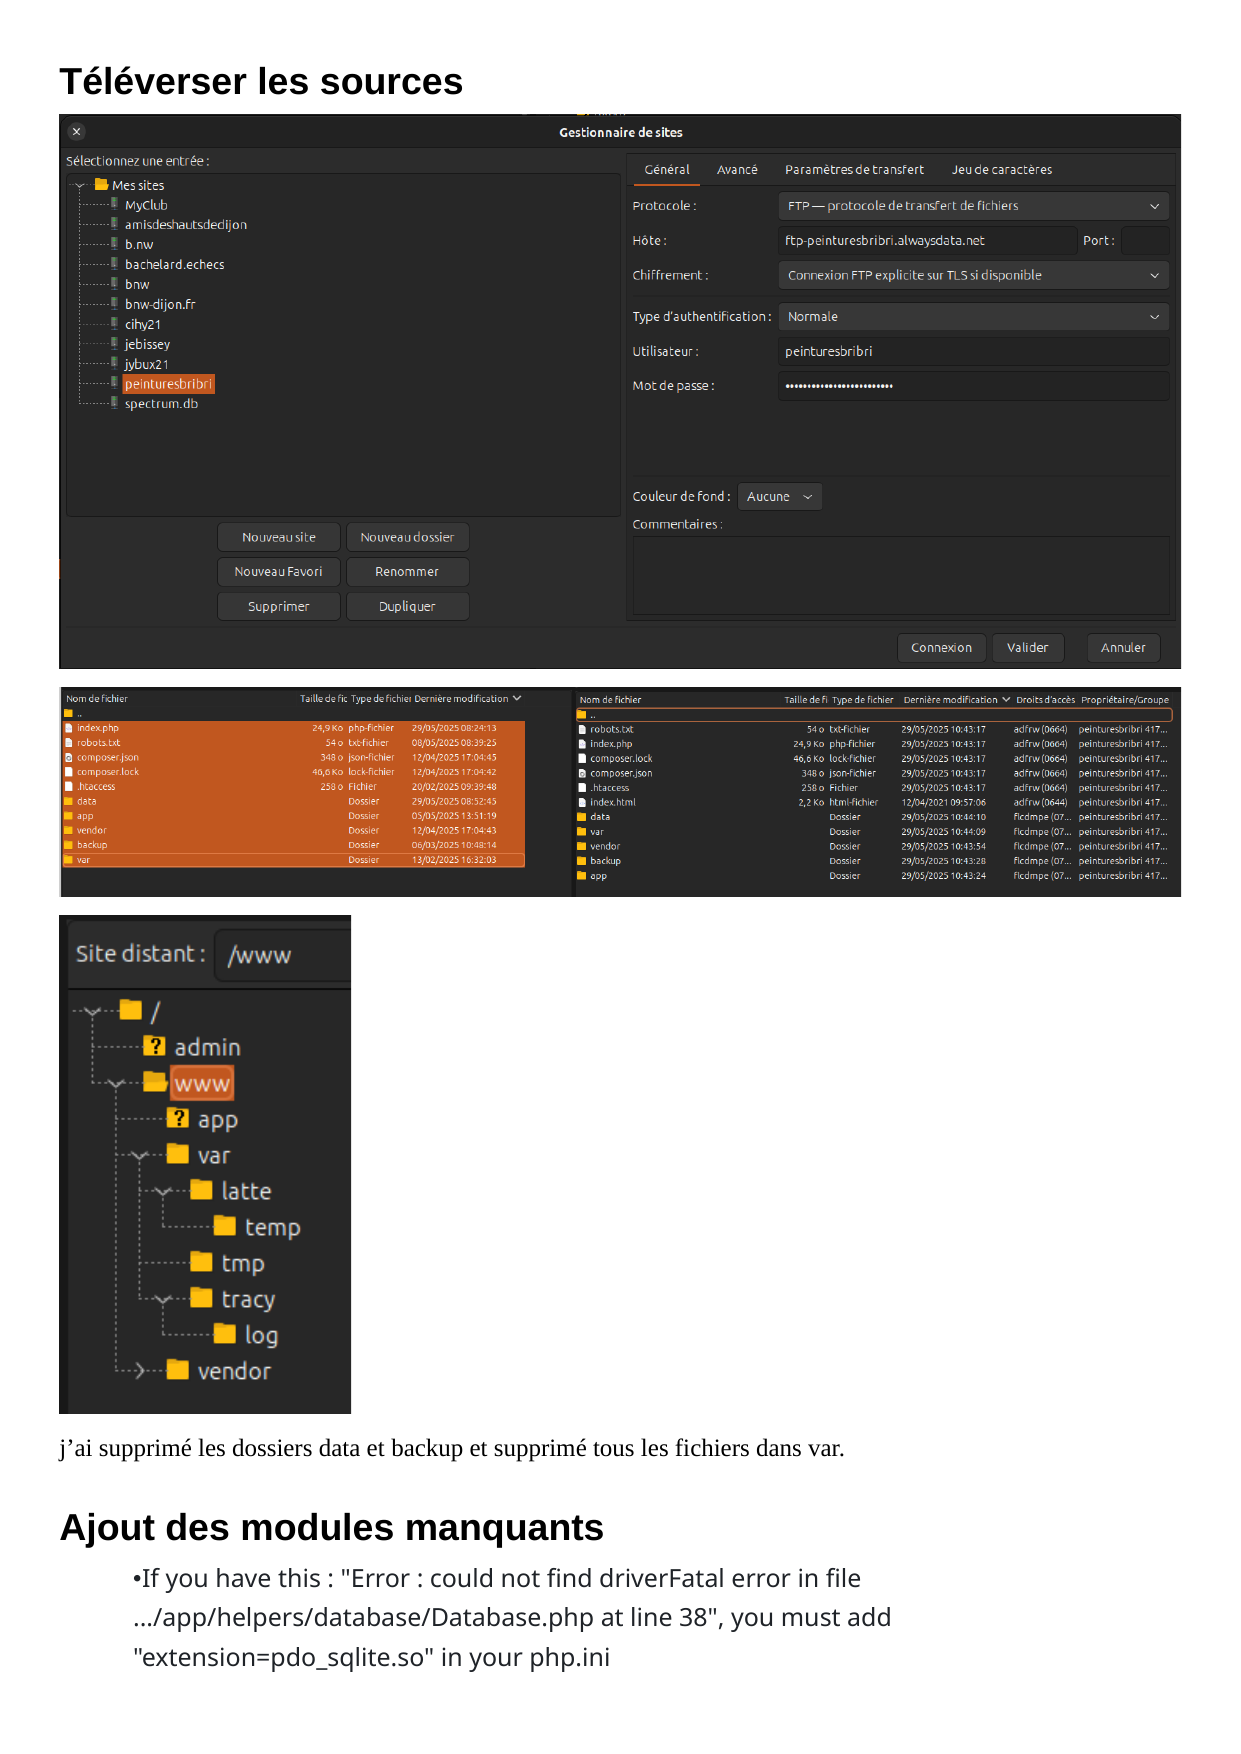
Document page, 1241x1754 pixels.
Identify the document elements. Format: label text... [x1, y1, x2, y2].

subtitle Ajout des modules manquants [59, 1505, 1181, 1548]
subtitle Téléverser les sources [59, 59, 1181, 102]
picture [59, 915, 352, 1414]
list If you have this : "Error : could not find driverFatal error in file .../app/helpers/database/Database.php at line 38", you must add "extension=pdo_sqlite.so" in your php.ini [59, 1561, 1181, 1673]
text j’ai supprimé les dossiers data et backup et supprimé tous les fichiers dans var. [59, 1433, 1181, 1461]
picture [59, 687, 1182, 897]
picture [59, 114, 1182, 669]
